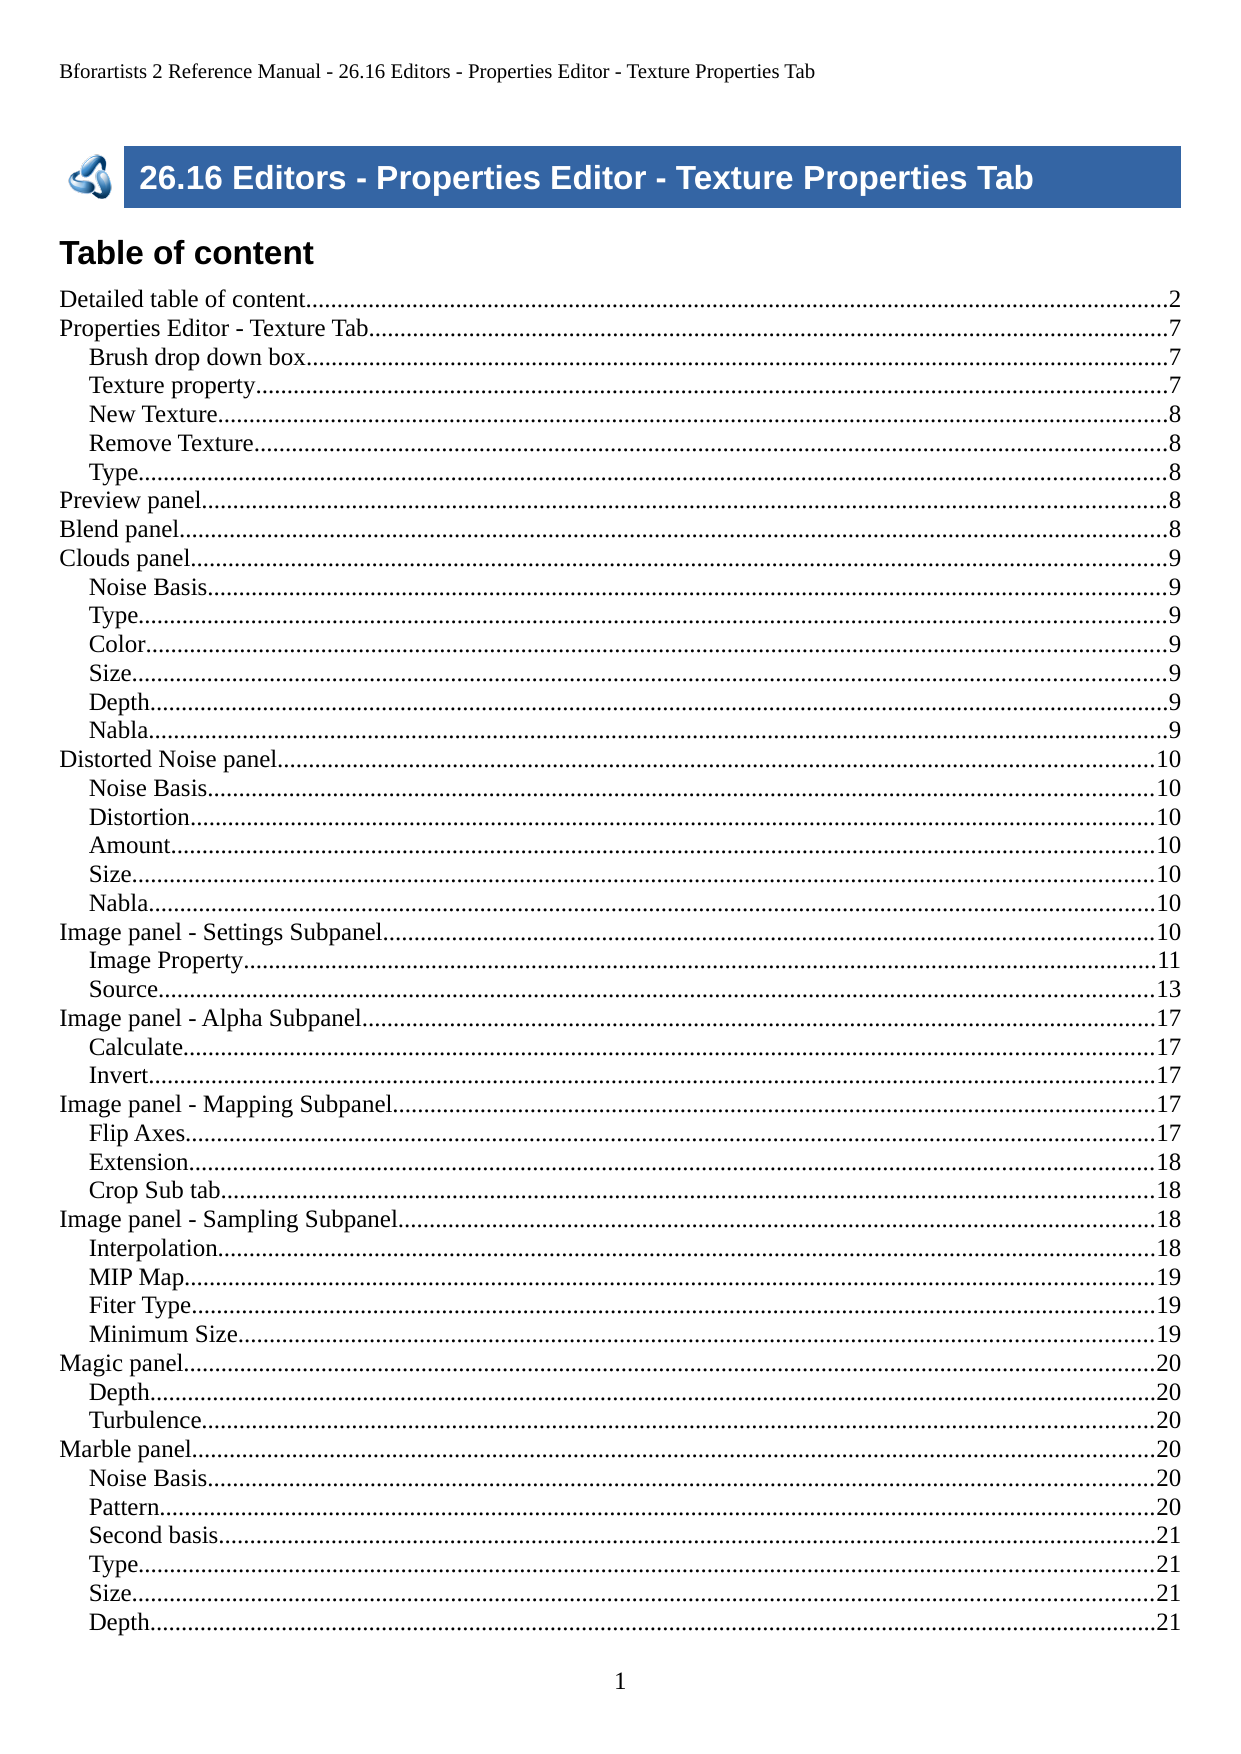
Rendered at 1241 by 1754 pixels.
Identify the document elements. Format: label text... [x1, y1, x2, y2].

text Remove Texture 8 [88, 428, 1181, 457]
text Distorted Noise panel 10 [59, 744, 1181, 773]
text Color 9 [88, 629, 1181, 658]
text Fiter Type 19 [88, 1291, 1181, 1319]
text Texture property 7 [88, 371, 1181, 399]
text Type 9 [88, 601, 1181, 629]
text Interpolation 18 [88, 1233, 1181, 1262]
text Image panel - Sampling Subpanel 18 [59, 1204, 1181, 1233]
text Blend panel 8 [59, 514, 1181, 543]
text Nabla 10 [88, 888, 1181, 917]
text Image panel - Alpha Subpanel 17 [59, 1003, 1181, 1032]
picture [65, 152, 114, 202]
table_header 26.16 Editors - Properties Editor - Texture Properties Tab [124, 146, 1181, 208]
text Clouds panel 9 [59, 543, 1181, 572]
text Nabla 9 [88, 716, 1181, 744]
text Minimum Size 19 [88, 1319, 1181, 1348]
text Image Property 11 [88, 946, 1181, 974]
subtitle Table of content [59, 233, 1181, 272]
text Source 13 [88, 974, 1181, 1003]
text Invert 17 [88, 1061, 1181, 1089]
text Magic panel 20 [59, 1348, 1181, 1377]
text Distortion 10 [88, 802, 1181, 831]
text Calculate 17 [88, 1032, 1181, 1061]
text Turbulence 20 [88, 1406, 1181, 1434]
text Amount 10 [88, 831, 1181, 859]
text Brush drop down box 7 [88, 342, 1181, 371]
text Noise Basis 20 [88, 1463, 1181, 1492]
text Marble panel 20 [59, 1434, 1181, 1463]
text Size 9 [88, 658, 1181, 687]
text Pattern 20 [88, 1492, 1181, 1521]
text Depth 9 [88, 687, 1181, 716]
text Flip Axes 17 [88, 1118, 1181, 1147]
text Type 21 [88, 1549, 1181, 1578]
text Size 21 [88, 1578, 1181, 1607]
text Depth 21 [88, 1607, 1181, 1636]
text Size 10 [88, 859, 1181, 888]
text Image panel - Settings Subpanel 10 [59, 917, 1181, 946]
text Crop Sub tab 18 [88, 1176, 1181, 1204]
text Properties Editor - Texture Tab 7 [59, 313, 1181, 342]
text New Texture 8 [88, 399, 1181, 428]
text Image panel - Mapping Subpanel 17 [59, 1089, 1181, 1118]
text Extension 18 [88, 1147, 1181, 1176]
table_header [59, 146, 124, 208]
text Noise Basis 10 [88, 773, 1181, 802]
text MIP Map 19 [88, 1262, 1181, 1291]
text Depth 20 [88, 1377, 1181, 1406]
text Noise Basis 9 [88, 572, 1181, 601]
text Preview panel 8 [59, 486, 1181, 514]
text Type 8 [88, 457, 1181, 486]
text Detailed table of content 2 [59, 284, 1181, 313]
text Second basis 21 [88, 1521, 1181, 1549]
